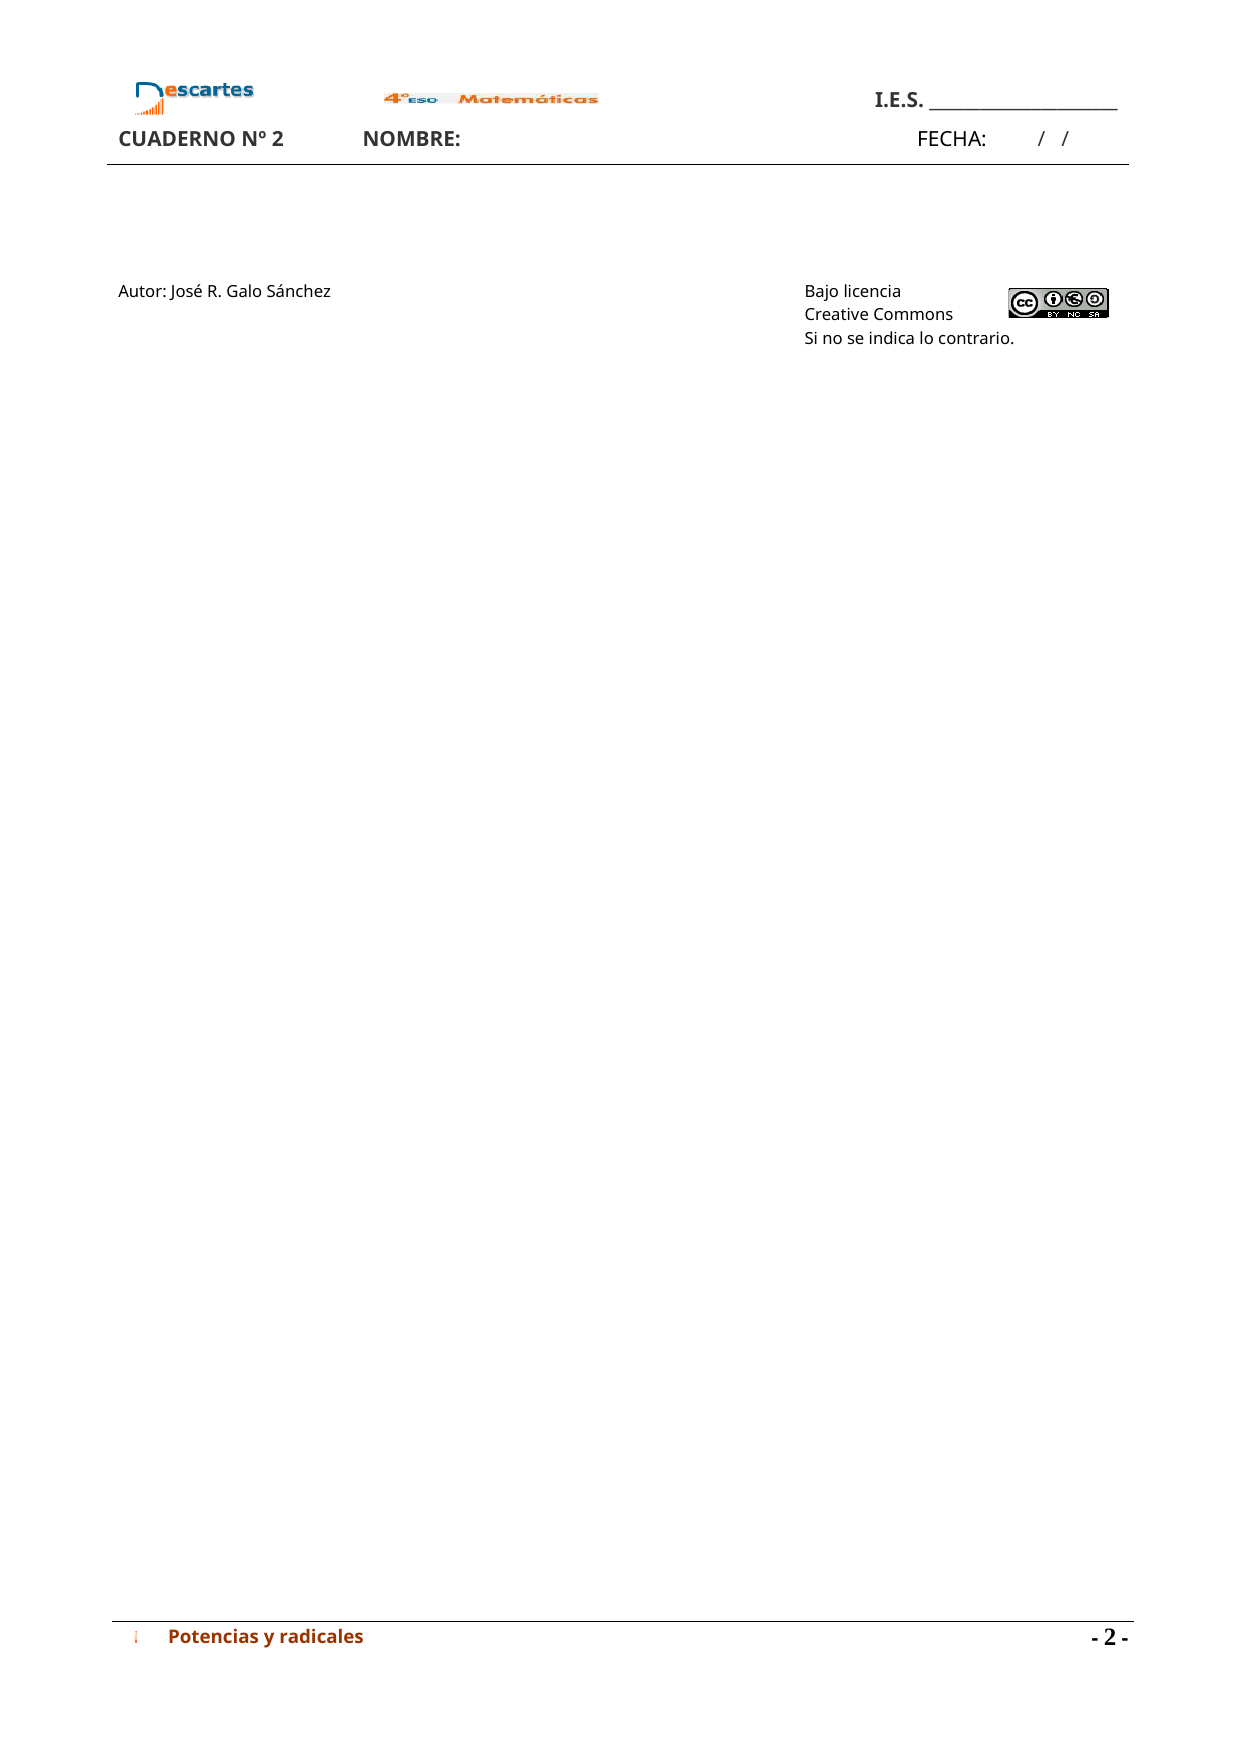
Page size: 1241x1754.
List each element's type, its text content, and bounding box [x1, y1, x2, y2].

table_cell [107, 327, 793, 350]
table_cell [107, 303, 793, 327]
picture [134, 1631, 138, 1643]
table_header Bajo licencia [793, 279, 981, 303]
table_header [981, 279, 1131, 327]
picture [384, 93, 599, 105]
picture [1008, 288, 1109, 318]
table_header Autor: José R. Galo Sánchez [107, 279, 793, 303]
table_cell Creative Commons [793, 303, 981, 327]
table_cell Si no se indica lo contrario. [793, 327, 1131, 350]
picture [134, 82, 257, 115]
